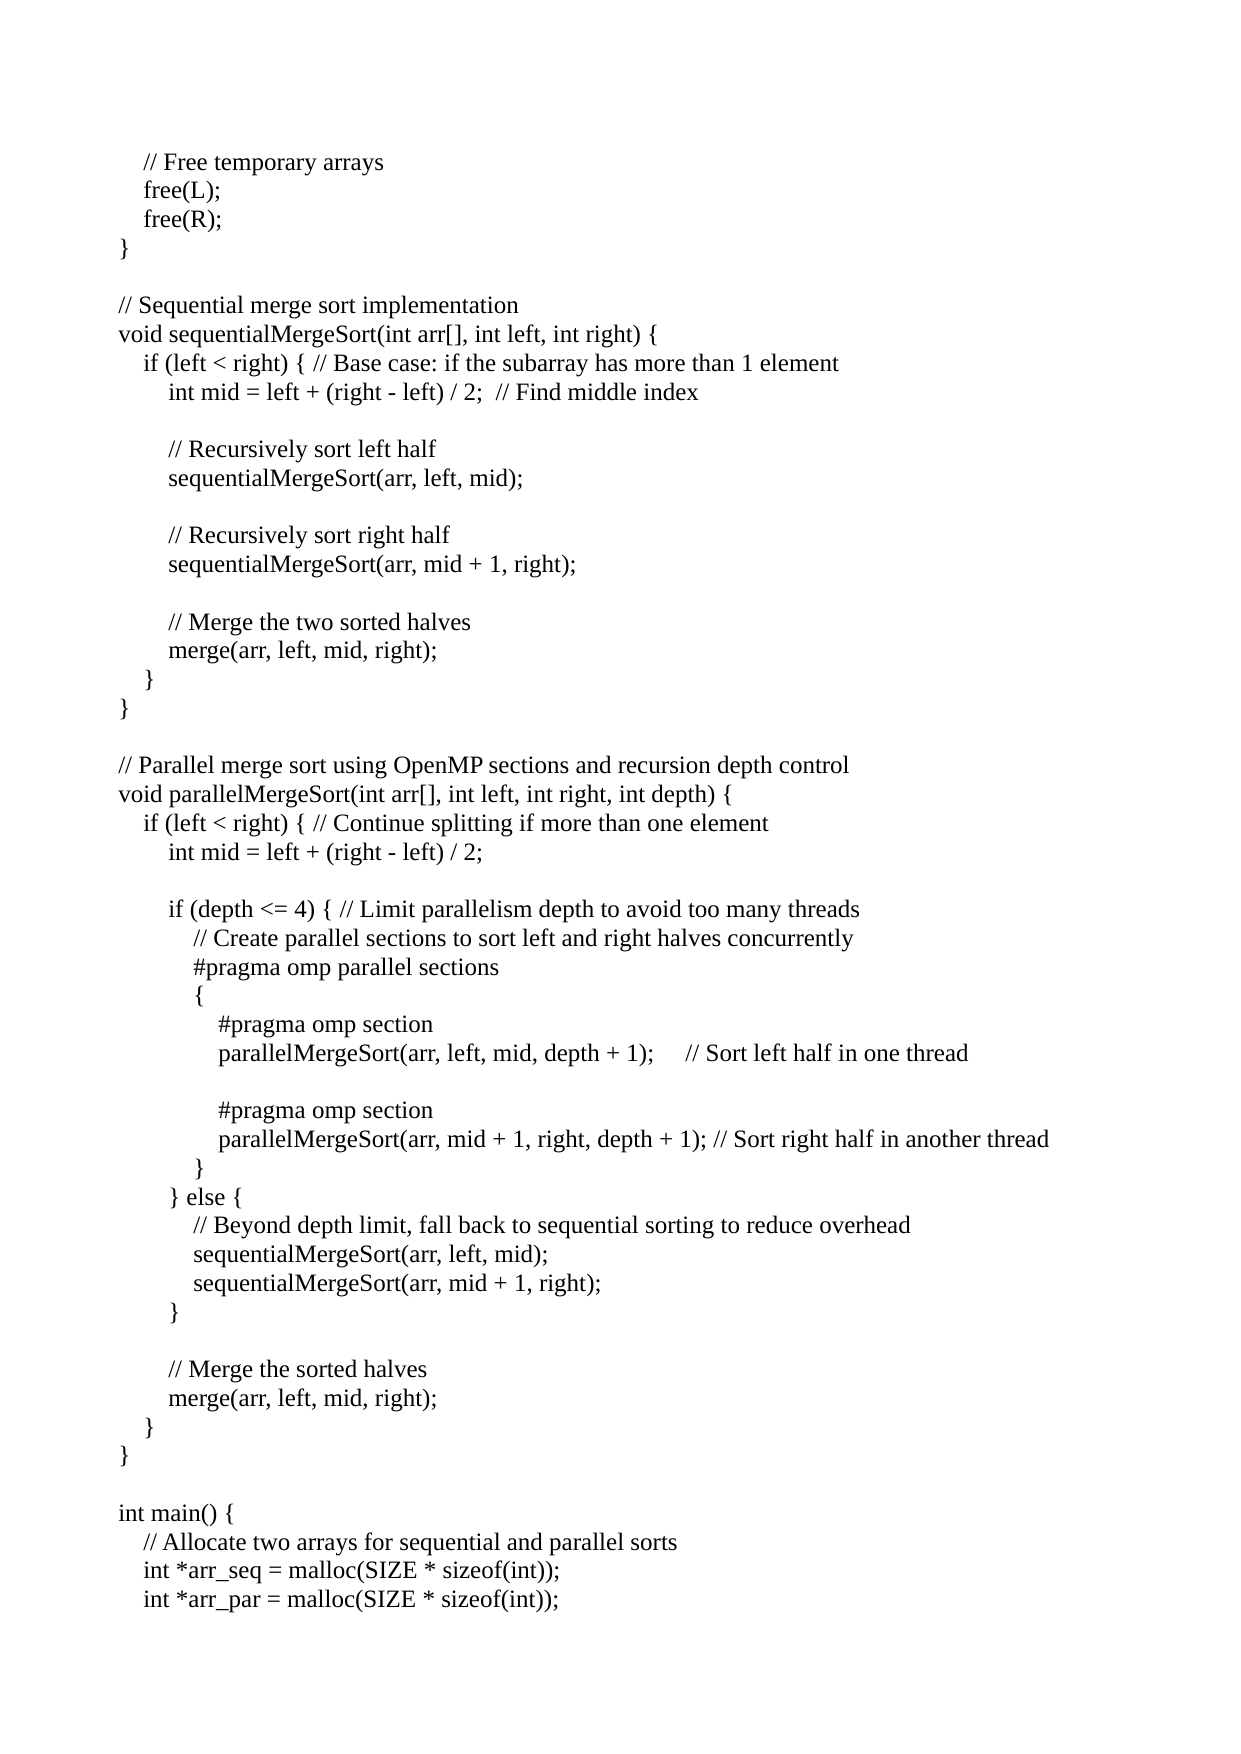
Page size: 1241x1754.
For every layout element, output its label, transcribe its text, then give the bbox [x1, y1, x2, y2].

text #pragma omp section [118, 1096, 1122, 1124]
text // Allocate two arrays for sequential and parallel sorts [118, 1527, 1122, 1556]
text sequentialMergeSort(arr, mid + 1, right); [118, 1268, 1122, 1297]
text { [118, 981, 1122, 1009]
text parallelMergeSort(arr, left, mid, depth + 1); // Sort left half in one thread [118, 1038, 1122, 1067]
text } [118, 1441, 1122, 1469]
text if (left < right) { // Base case: if the subarray has more than 1 element [118, 348, 1122, 377]
text } [118, 1153, 1122, 1182]
text // Merge the sorted halves [118, 1354, 1122, 1383]
text // Recursively sort right half [118, 521, 1122, 549]
text #pragma omp section [118, 1009, 1122, 1038]
text int main() { [118, 1498, 1122, 1527]
text } [118, 693, 1122, 722]
text // Parallel merge sort using OpenMP sections and recursion depth control [118, 751, 1122, 779]
text parallelMergeSort(arr, mid + 1, right, depth + 1); // Sort right half in another thread [118, 1124, 1122, 1153]
text merge(arr, left, mid, right); [118, 636, 1122, 664]
text } else { [118, 1182, 1122, 1211]
text } [118, 1297, 1122, 1326]
text void sequentialMergeSort(int arr[], int left, int right) { [118, 319, 1122, 348]
text } [118, 1412, 1122, 1441]
text if (depth <= 4) { // Limit parallelism depth to avoid too many threads [118, 894, 1122, 923]
text sequentialMergeSort(arr, left, mid); [118, 463, 1122, 492]
text free(R); [118, 204, 1122, 233]
text // Create parallel sections to sort left and right halves concurrently [118, 923, 1122, 952]
text int mid = left + (right - left) / 2; // Find middle index [118, 377, 1122, 406]
text } [118, 664, 1122, 693]
text // Merge the two sorted halves [118, 607, 1122, 636]
text merge(arr, left, mid, right); [118, 1383, 1122, 1412]
text int *arr_seq = malloc(SIZE * sizeof(int)); [118, 1556, 1122, 1584]
text // Beyond depth limit, fall back to sequential sorting to reduce overhead [118, 1211, 1122, 1239]
text sequentialMergeSort(arr, mid + 1, right); [118, 549, 1122, 578]
text int *arr_par = malloc(SIZE * sizeof(int)); [118, 1584, 1122, 1613]
text // Recursively sort left half [118, 434, 1122, 463]
text // Free temporary arrays [118, 147, 1122, 176]
text sequentialMergeSort(arr, left, mid); [118, 1239, 1122, 1268]
text int mid = left + (right - left) / 2; [118, 837, 1122, 866]
text if (left < right) { // Continue splitting if more than one element [118, 808, 1122, 837]
text void parallelMergeSort(int arr[], int left, int right, int depth) { [118, 779, 1122, 808]
text free(L); [118, 176, 1122, 204]
text #pragma omp parallel sections [118, 952, 1122, 981]
text // Sequential merge sort implementation [118, 291, 1122, 319]
text } [118, 233, 1122, 262]
